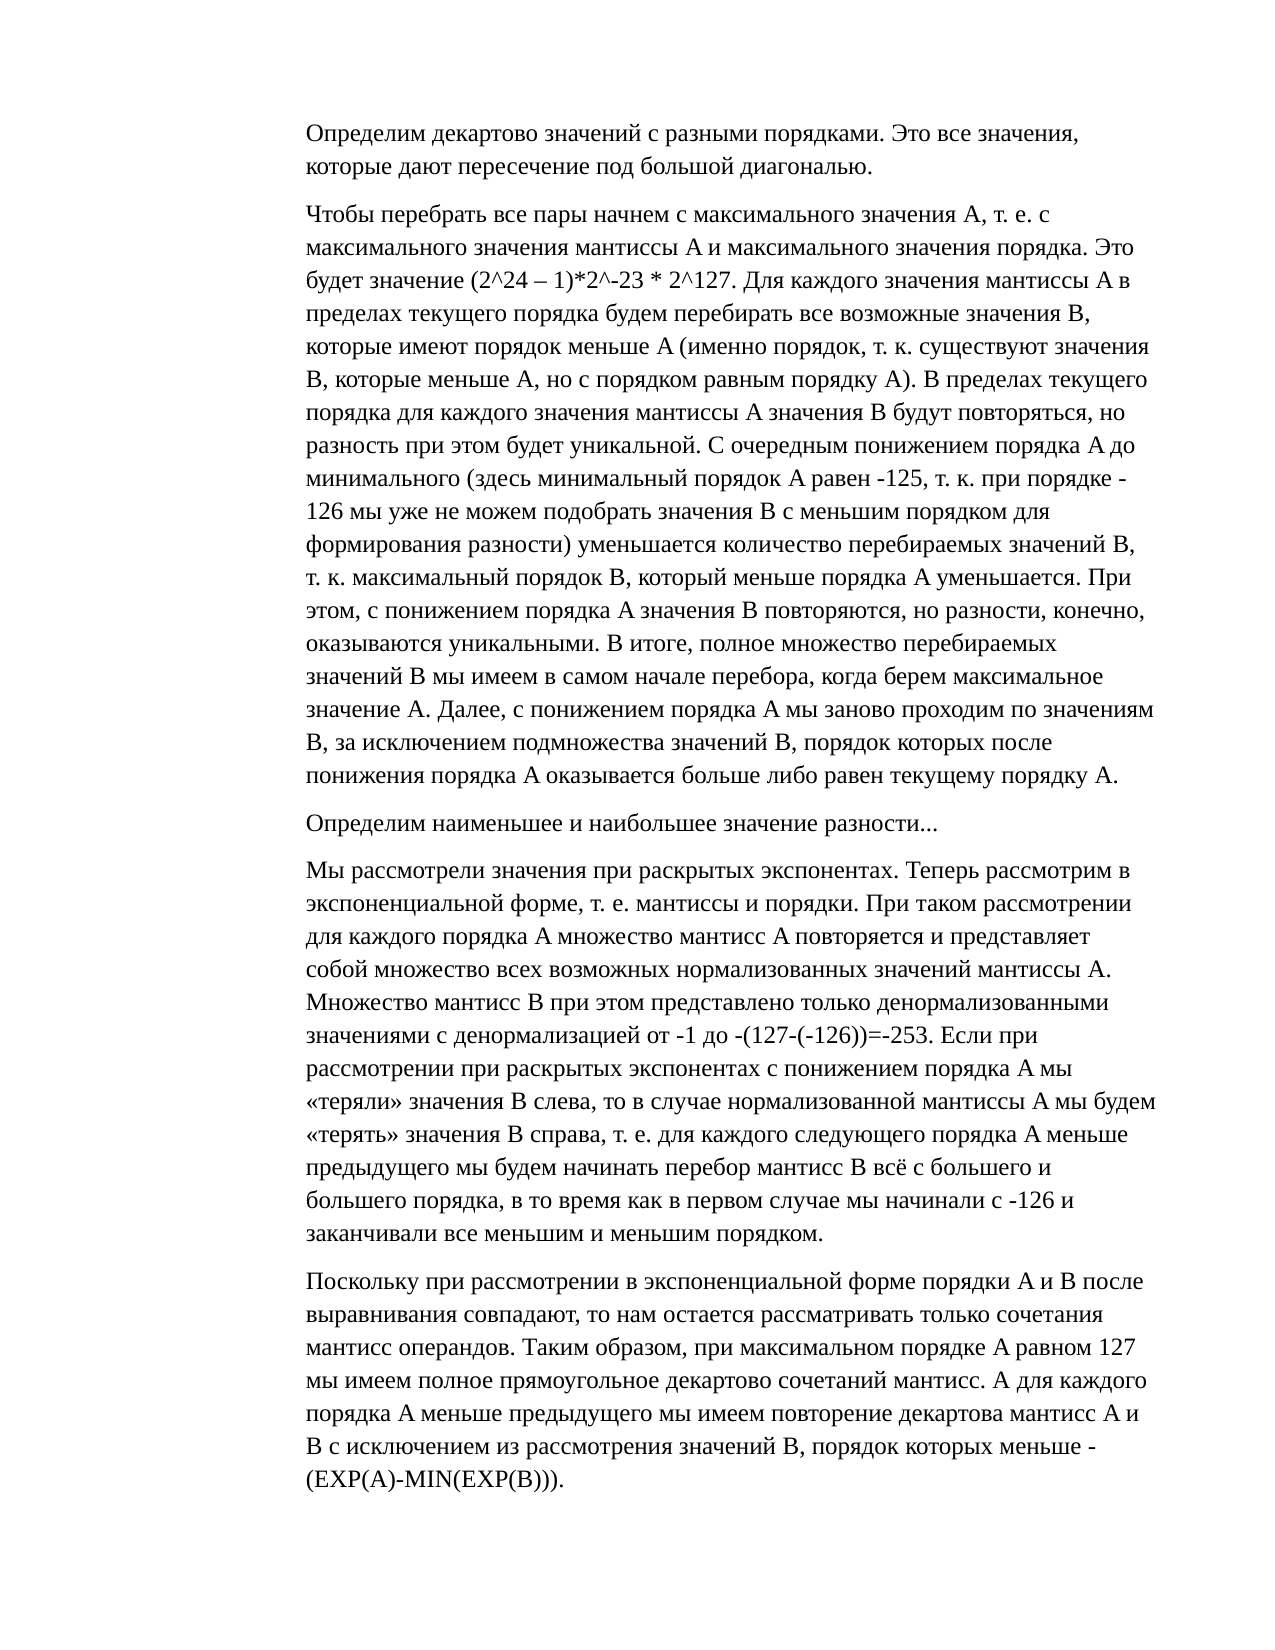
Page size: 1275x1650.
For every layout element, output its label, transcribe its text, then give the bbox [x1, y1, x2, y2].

list Определим декартово значений с разными порядками. Это все значения, которые дают пересечение под большой диагональю. [268, 118, 1157, 180]
list Поскольку при рассмотрении в экспоненциальной форме порядки A и B после выравнивания совпадают, то нам остается рассматривать только сочетания мантисс операндов. Таким образом, при максимальном порядке A равном 127 мы имеем полное прямоугольное декартово сочетаний мантисс. А для каждого порядка A меньше предыдущего мы имеем повторение декартова мантисс A и B с исключением из рассмотрения значений B, порядок которых меньше -(EXP(A)-MIN(EXP(B))). [268, 1266, 1157, 1493]
list Определим наименьшее и наибольшее значение разности... [268, 808, 1157, 836]
list Чтобы перебрать все пары начнем с максимального значения A, т. е. с максимального значения мантиссы A и максимального значения порядка. Это будет значение (2^24 – 1)*2^-23 * 2^127. Для каждого значения мантиссы A в пределах текущего порядка будем перебирать все возможные значения B, которые имеют порядок меньше A (именно порядок, т. к. существуют значения B, которые меньше A, но с порядком равным порядку A). В пределах текущего порядка для каждого значения мантиссы A значения B будут повторяться, но разность при этом будет уникальной. С очередным понижением порядка A до минимального (здесь минимальный порядок A равен -125, т. к. при порядке -126 мы уже не можем подобрать значения B с меньшим порядком для формирования разности) уменьшается количество перебираемых значений B, т. к. максимальный порядок B, который меньше порядка A уменьшается. При этом, с понижением порядка A значения B повторяются, но разности, конечно, оказываются уникальными. В итоге, полное множество перебираемых значений B мы имеем в самом начале перебора, когда берем максимальное значение A. Далее, с понижением порядка A мы заново проходим по значениям B, за исключением подмножества значений B, порядок которых после понижения порядка A оказывается больше либо равен текущему порядку A. [268, 199, 1157, 789]
list Мы рассмотрели значения при раскрытых экспонентах. Теперь рассмотрим в экспоненциальной форме, т. е. мантиссы и порядки. При таком рассмотрении для каждого порядка A множество мантисс A повторяется и представляет собой множество всех возможных нормализованных значений мантиссы A. Множество мантисс B при этом представлено только денормализованными значениями с денормализацией от -1 до -(127-(-126))=-253. Если при рассмотрении при раскрытых экспонентах с понижением порядка A мы «теряли» значения B слева, то в случае нормализованной мантиссы A мы будем «терять» значения B справа, т. е. для каждого следующего порядка A меньше предыдущего мы будем начинать перебор мантисс B всё с большего и большего порядка, в то время как в первом случае мы начинали с -126 и заканчивали все меньшим и меньшим порядком. [268, 855, 1157, 1247]
